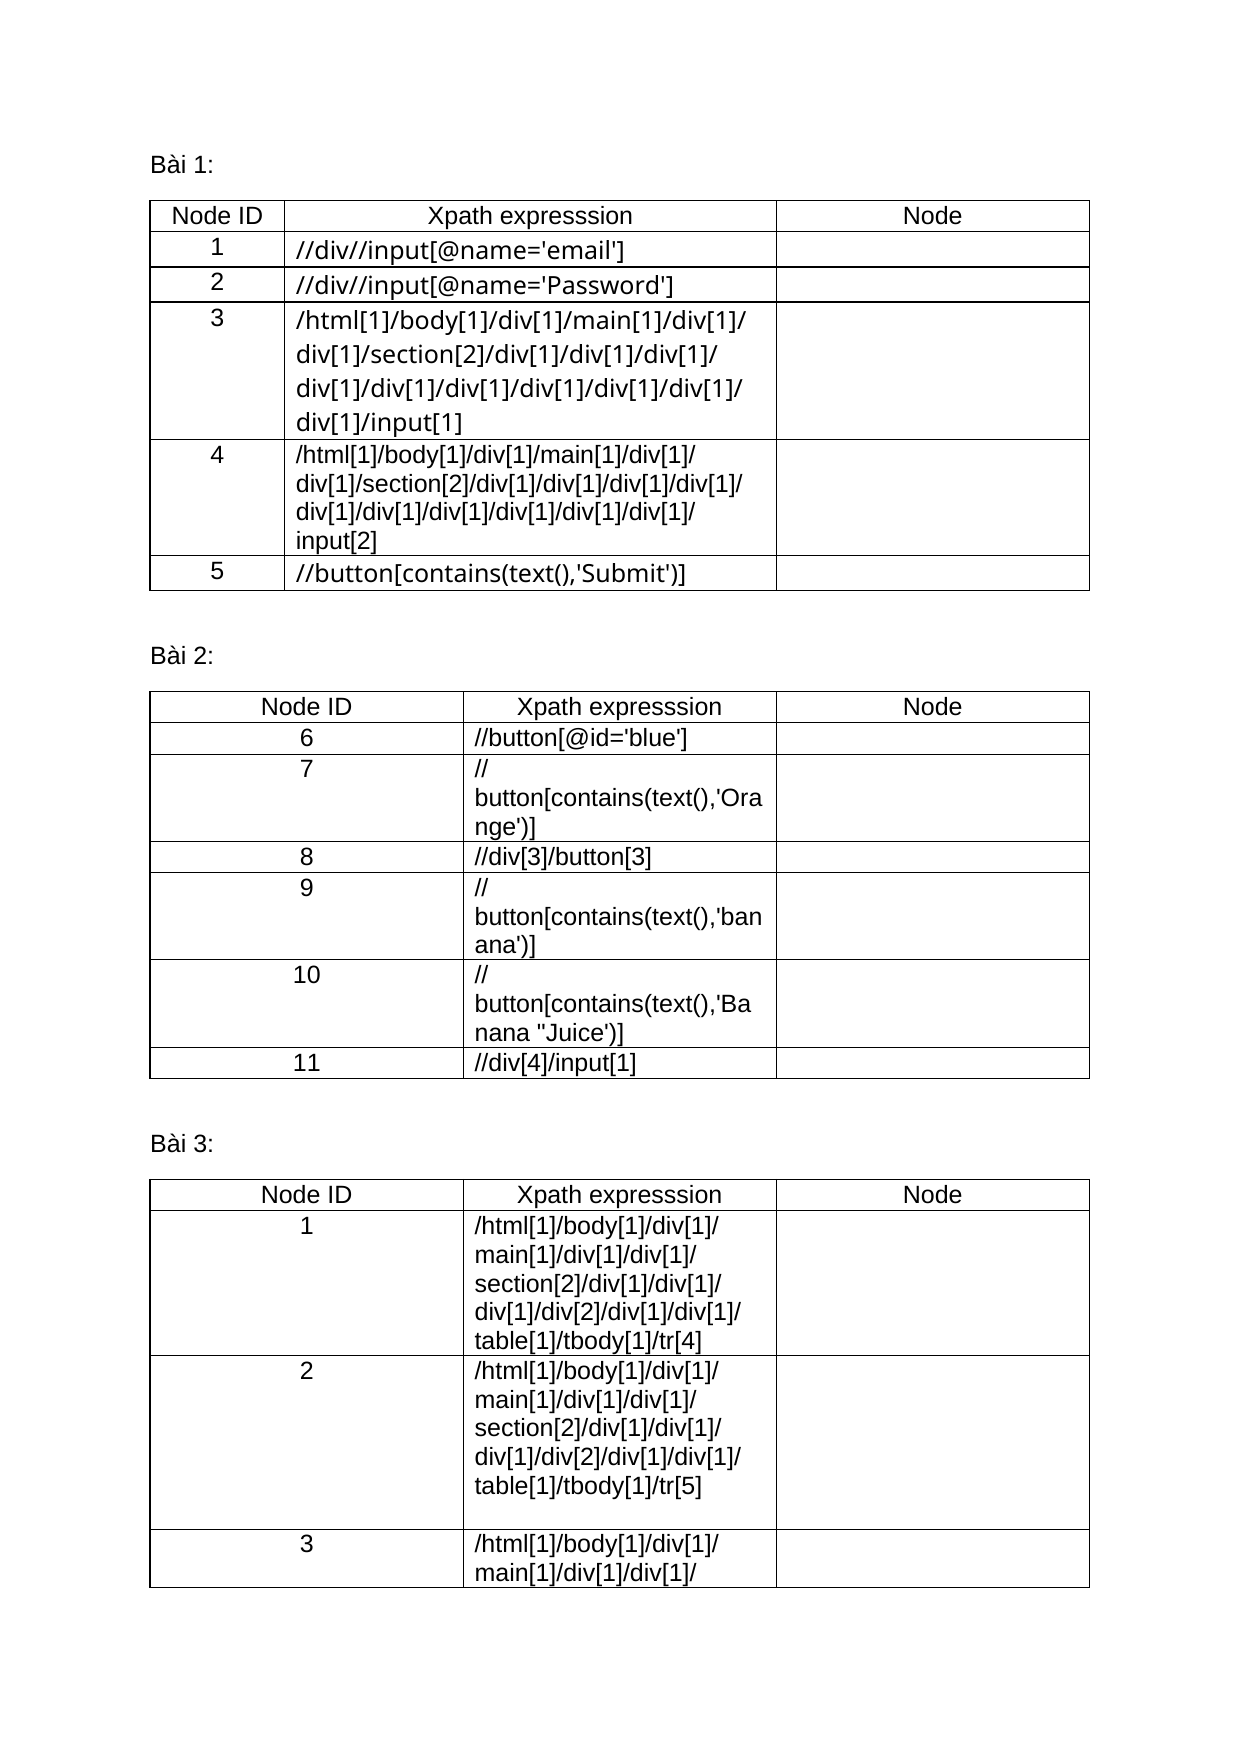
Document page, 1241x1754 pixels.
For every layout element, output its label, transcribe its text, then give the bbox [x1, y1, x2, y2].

table_cell 2 [151, 268, 284, 301]
table_cell [777, 303, 1089, 439]
table_cell [777, 556, 1089, 590]
table_cell [777, 1048, 1089, 1078]
table_cell /html[1]/body[1]/div[1]/main[1]/div[1]/div[1]/section[2]/div[1]/div[1]/div[1]/div[1]/div[1]/div[1]/div[1]/div[1]/div[1]/div[1]/input[1] [285, 303, 776, 439]
table_cell 1 [151, 1211, 463, 1355]
table_cell 3 [151, 1530, 463, 1587]
table_header Xpath expresssion [464, 692, 776, 722]
table_header Xpath expresssion [464, 1180, 776, 1210]
text Bài 1: [150, 150, 1090, 179]
table_cell 11 [151, 1048, 463, 1078]
table_cell //div//input[@name='Password'] [285, 268, 776, 301]
table_cell 2 [151, 1356, 463, 1528]
table_cell [777, 723, 1089, 753]
table_cell 4 [151, 440, 284, 555]
table_cell /html[1]/body[1]/div[1]/main[1]/div[1]/div[1]/section[2]/div[1]/div[1]/div[1]/div[1]/div[1]/div[1]/div[1]/div[1]/div[1]/div[1]/input[2] [285, 440, 776, 555]
table_cell /html[1]/body[1]/div[1]/main[1]/div[1]/div[1]/section[2]/div[1]/div[1]/div[1]/div[2]/div[1]/div[1]/table[1]/tbody[1]/tr[5] [464, 1356, 776, 1528]
table_cell 5 [151, 556, 284, 590]
table_cell [777, 842, 1089, 872]
table_cell //div[3]/button[3] [464, 842, 776, 872]
table_cell //button[@id='blue'] [464, 723, 776, 753]
table_cell 10 [151, 960, 463, 1047]
table_header Node [777, 201, 1089, 231]
table_cell 8 [151, 842, 463, 872]
table_cell [777, 440, 1089, 555]
table_cell //div[4]/input[1] [464, 1048, 776, 1078]
table_header Node ID [151, 201, 284, 231]
text Bài 2: [150, 641, 1090, 670]
table_cell //button[contains(text(),'banana')] [464, 873, 776, 959]
table_cell //button[contains(text(),'Orange')] [464, 755, 776, 841]
table_cell //button[contains(text(),'Banana "Juice')] [464, 960, 776, 1047]
table_cell 7 [151, 755, 463, 841]
table_cell /html[1]/body[1]/div[1]/main[1]/div[1]/div[1]/section[2]/div[1]/div[1]/div[1]/div[2]/div[1]/div[1]/table[1]/tbody[1]/tr[4] [464, 1211, 776, 1355]
table_cell /html[1]/body[1]/div[1]/main[1]/div[1]/div[1]/ [464, 1530, 776, 1587]
table_cell 3 [151, 303, 284, 439]
table_cell [777, 755, 1089, 841]
table_cell //button[contains(text(),'Submit')] [285, 556, 776, 590]
table_cell //div//input[@name='email'] [285, 232, 776, 266]
table_cell 1 [151, 232, 284, 266]
table_cell [777, 960, 1089, 1047]
table_cell [777, 873, 1089, 959]
table_header Node ID [151, 692, 463, 722]
table_cell [777, 268, 1089, 301]
table_cell [777, 232, 1089, 266]
table_header Node [777, 692, 1089, 722]
table_cell 6 [151, 723, 463, 753]
table_header Xpath expresssion [285, 201, 776, 231]
table_cell 9 [151, 873, 463, 959]
table_header Node [777, 1180, 1089, 1210]
text Bài 3: [150, 1129, 1090, 1158]
table_cell [777, 1356, 1089, 1528]
table_header Node ID [151, 1180, 463, 1210]
table_cell [777, 1211, 1089, 1355]
table_cell [777, 1530, 1089, 1587]
